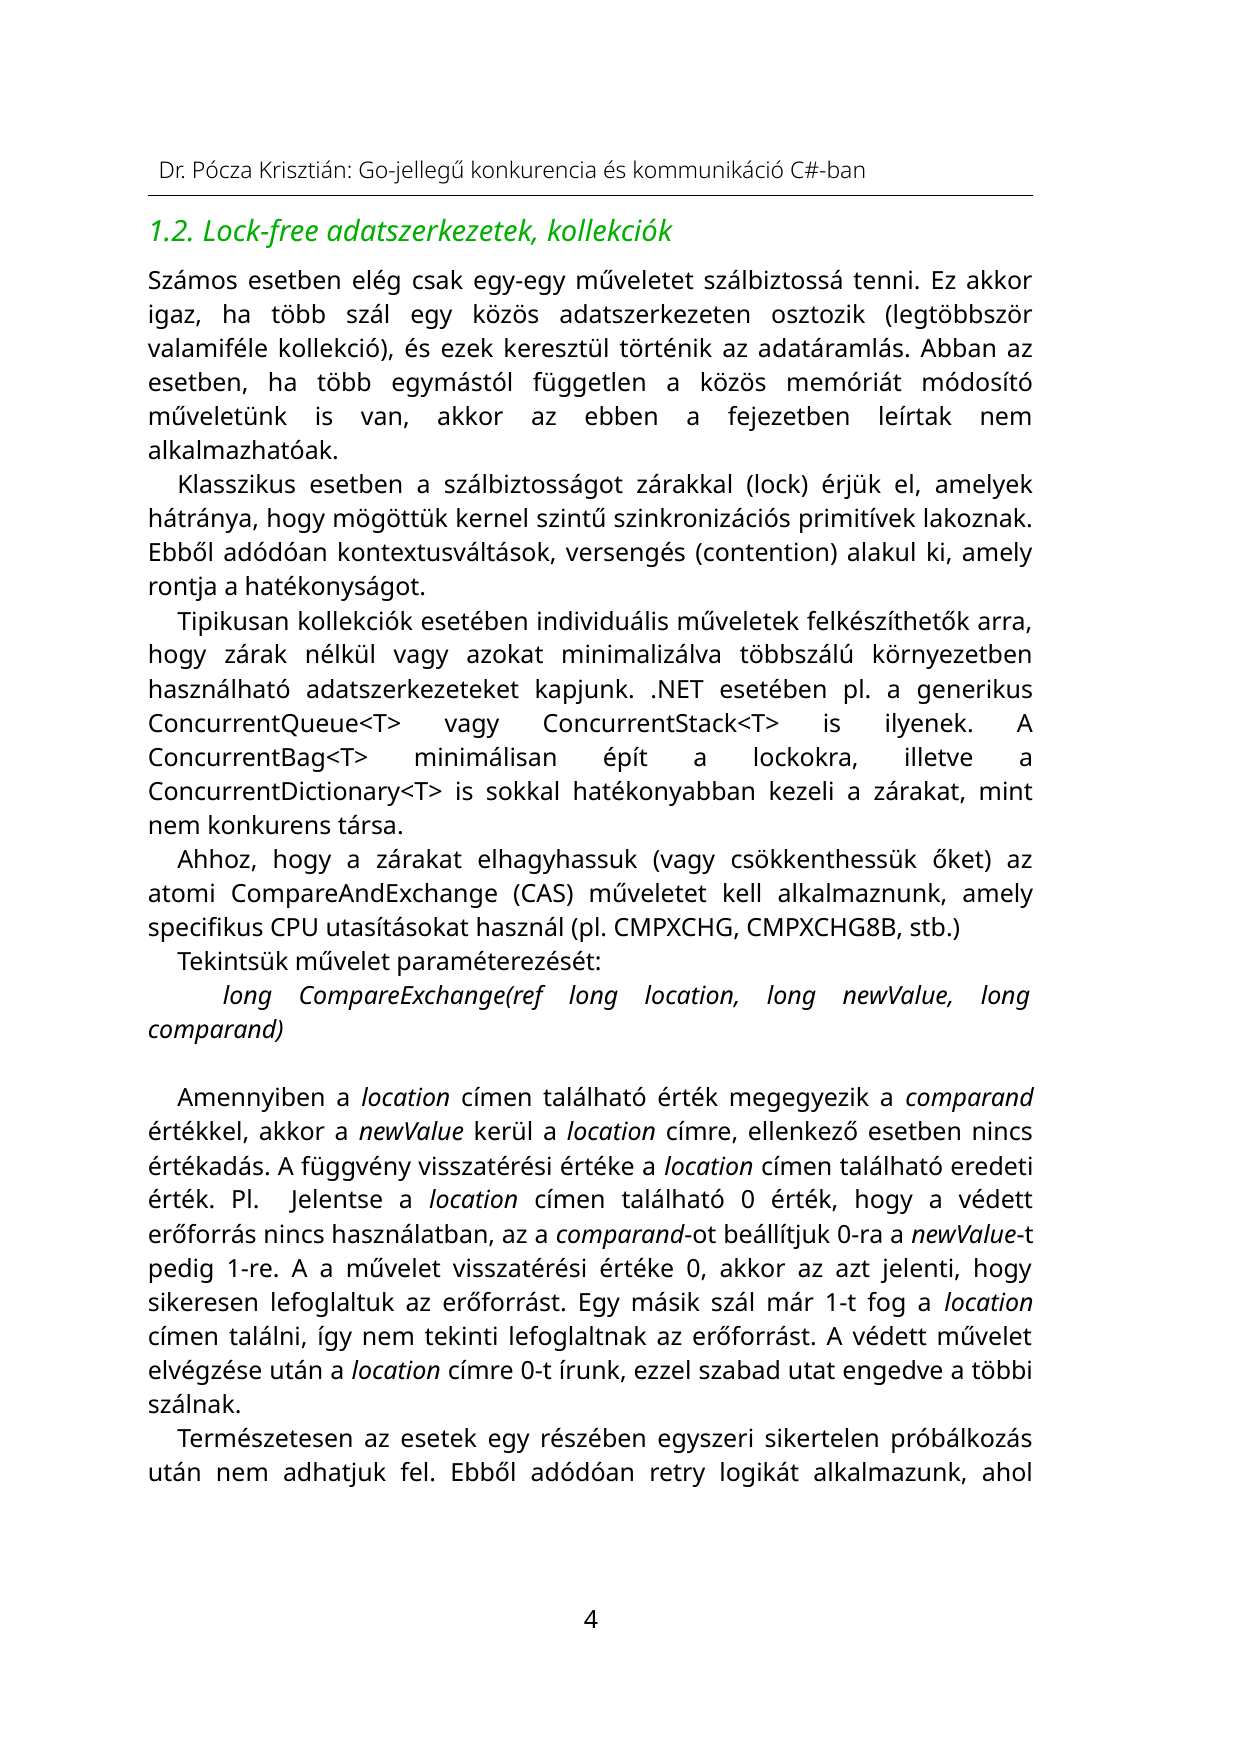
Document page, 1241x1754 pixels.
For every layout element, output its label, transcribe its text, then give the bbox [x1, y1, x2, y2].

text Természetesen az esetek egy részében egyszeri sikertelen próbálkozás után nem adhatjuk fel. Ebből adódóan retry logikát alkalmazunk, ahol [148, 1421, 1033, 1489]
text Tekintsük művelet paraméterezését: [148, 944, 1033, 978]
text Klasszikus esetben a szálbiztosságot zárakkal (lock) érjük el, amelyek hátránya, hogy mögöttük kernel szintű szinkronizációs primitívek lakoznak. Ebből adódóan kontextusváltások, versengés (contention) alakul ki, amely rontja a hatékonyságot. [148, 467, 1033, 603]
text Számos esetben elég csak egy-egy műveletet szálbiztossá tenni. Ez akkor igaz, ha több szál egy közös adatszerkezeten osztozik (legtöbbször valamiféle kollekció), és ezek keresztül történik az adatáramlás. Abban az esetben, ha több egymástól független a közös memóriát módosító műveletünk is van, akkor az ebben a fejezetben leírtak nem alkalmazhatóak. [148, 262, 1033, 467]
subtitle Lock-free adatszerkezetek, kollekciók [148, 210, 1033, 250]
text Amennyiben a location címen található érték megegyezik a comparand értékkel, akkor a newValue kerül a location címre, ellenkező esetben nincs értékadás. A függvény visszatérési értéke a location címen található eredeti érték. Pl. Jelentse a location címen található 0 érték, hogy a védett erőforrás nincs használatban, az a comparand-ot beállítjuk 0-ra a newValue-t pedig 1-re. A a művelet visszatérési értéke 0, akkor az azt jelenti, hogy sikeresen lefoglaltuk az erőforrást. Egy másik szál már 1-t fog a location címen találni, így nem tekinti lefoglaltnak az erőforrást. A védett művelet elvégzése után a location címre 0-t írunk, ezzel szabad utat engedve a többi szálnak. [148, 1080, 1033, 1421]
text Ahhoz, hogy a zárakat elhagyhassuk (vagy csökkenthessük őket) az atomi CompareAndExchange (CAS) műveletet kell alkalmaznunk, amely specifikus CPU utasításokat használ (pl. CMPXCHG, CMPXCHG8B, stb.) [148, 842, 1033, 944]
text Tipikusan kollekciók esetében individuális műveletek felkészíthetők arra, hogy zárak nélkül vagy azokat minimalizálva többszálú környezetben használható adatszerkezeteket kapjunk. .NET esetében pl. a generikus ConcurrentQueue<T> vagy ConcurrentStack<T> is ilyenek. A ConcurrentBag<T> minimálisan épít a lockokra, illetve a ConcurrentDictionary<T> is sokkal hatékonyabban kezeli a zárakat, mint nem konkurens társa. [148, 603, 1033, 842]
text long CompareExchange(ref long location, long newValue, long comparand) [148, 978, 1033, 1046]
